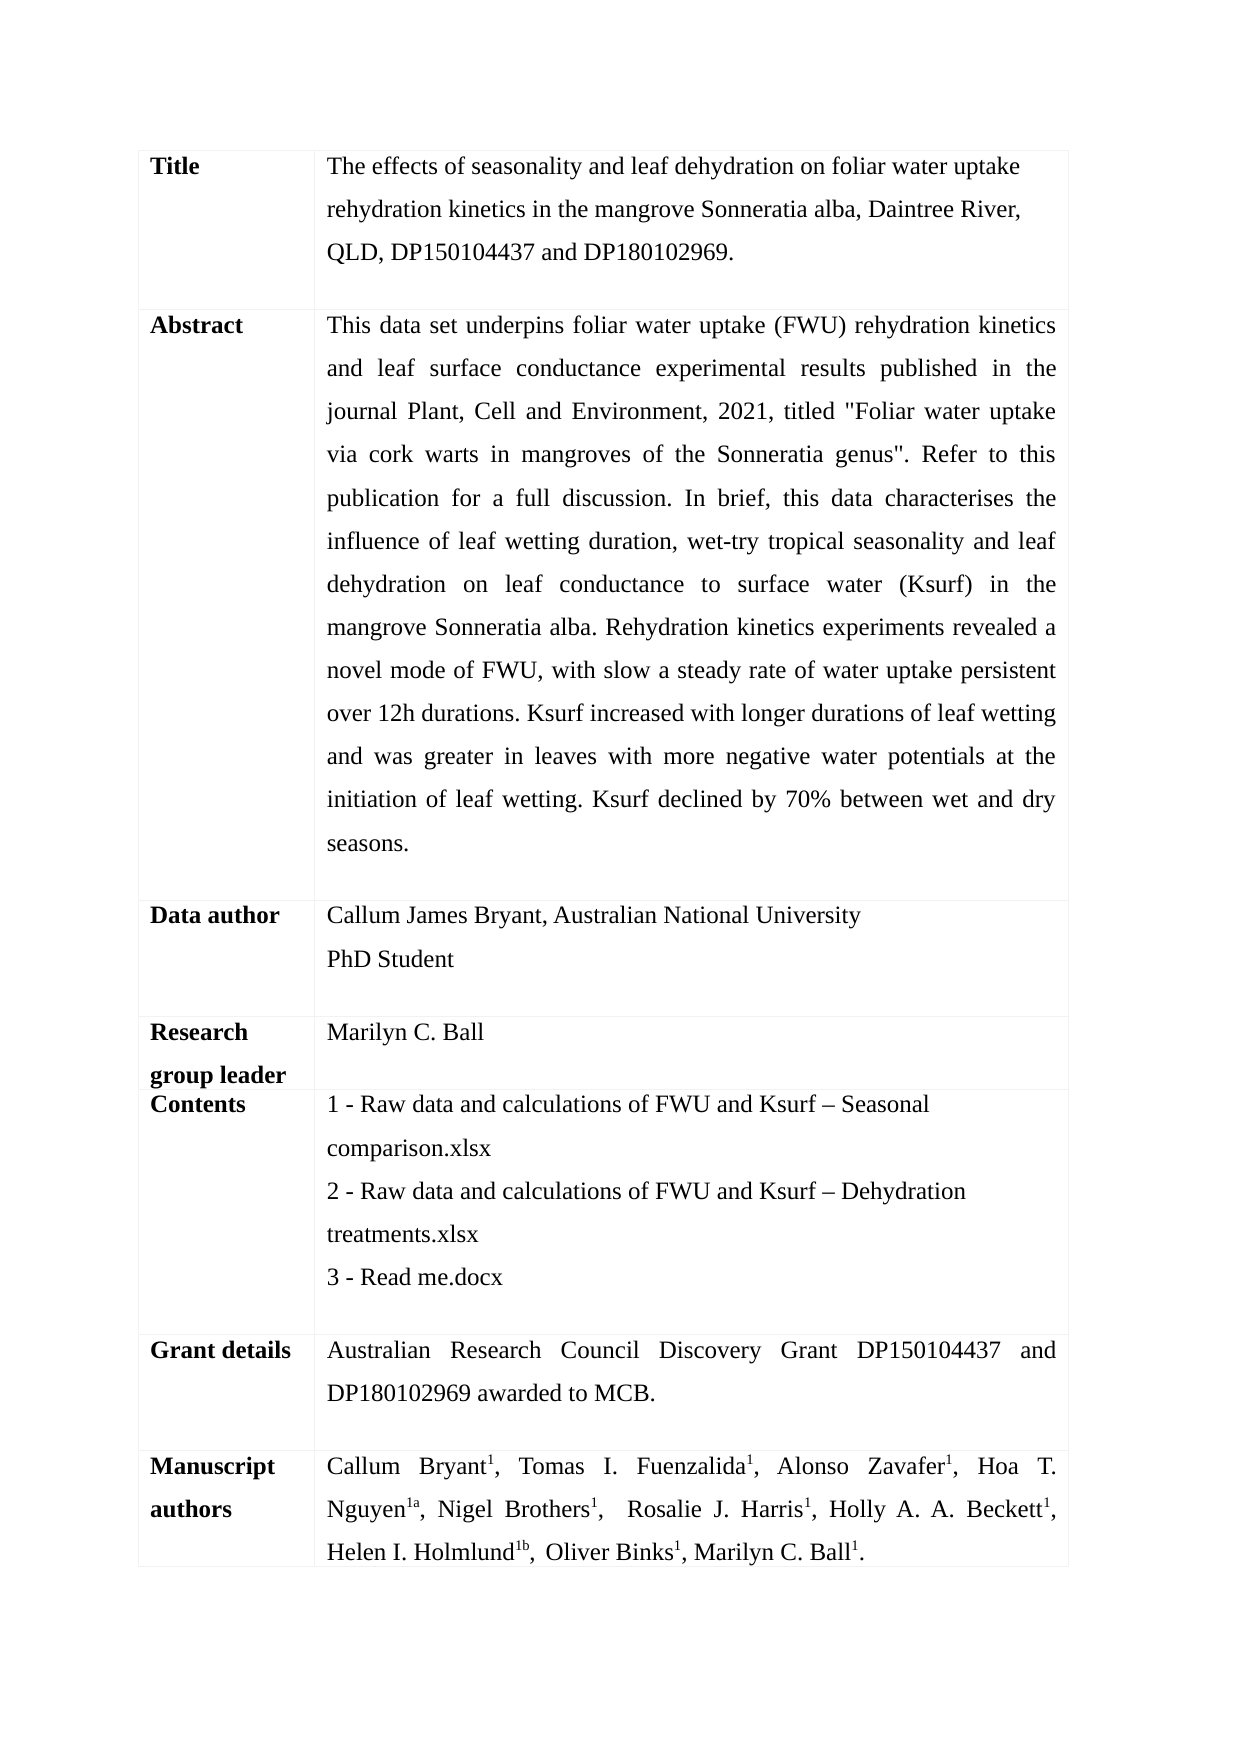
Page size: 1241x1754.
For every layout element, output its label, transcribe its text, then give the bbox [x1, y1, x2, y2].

table_cell Callum James Bryant, Australian National University PhD Student [315, 901, 1068, 1016]
table_cell Australian Research Council Discovery Grant DP150104437 and DP180102969 awarded to MCB. [315, 1335, 1068, 1450]
table_cell Manuscript authors [139, 1451, 314, 1566]
table_cell This data set underpins foliar water uptake (FWU) rehydration kinetics and leaf surface conductance experimental results published in the journal Plant, Cell and Environment, 2021, titled "Foliar water uptake via cork warts in mangroves of the Sonneratia genus". Refer to this publication for a full discussion. In brief, this data characterises the influence of leaf wetting duration, wet-try tropical seasonality and leaf dehydration on leaf conductance to surface water (Ksurf) in the mangrove Sonneratia alba. Rehydration kinetics experiments revealed a novel mode of FWU, with slow a steady rate of water uptake persistent over 12h durations. Ksurf increased with longer durations of leaf wetting and was greater in leaves with more negative water potentials at the initiation of leaf wetting. Ksurf declined by 70% between wet and dry seasons. [315, 310, 1068, 899]
table_cell Data author [139, 901, 314, 1016]
table_cell Research group leader [139, 1017, 314, 1088]
table_cell Contents [139, 1090, 314, 1334]
table_cell Grant details [139, 1335, 314, 1450]
table_cell Abstract [139, 310, 314, 899]
table_cell 1 - Raw data and calculations of FWU and Ksurf – Seasonal comparison.xlsx 2 - Raw data and calculations of FWU and Ksurf – Dehydration treatments.xlsx 3 - Read me.docx [315, 1090, 1068, 1334]
table_header Title [139, 151, 314, 309]
table_header The effects of seasonality and leaf dehydration on foliar water uptake rehydration kinetics in the mangrove Sonneratia alba, Daintree River, QLD, DP150104437 and DP180102969. [315, 151, 1068, 309]
table_cell Marilyn C. Ball [315, 1017, 1068, 1088]
table_cell Callum Bryant1, Tomas I. Fuenzalida1, Alonso Zavafer1, Hoa T. Nguyen1a, Nigel Brothers1, Rosalie J. Harris1, Holly A. A. Beckett1, Helen I. Holmlund1b, Oliver Binks1, Marilyn C. Ball1. [315, 1451, 1068, 1566]
